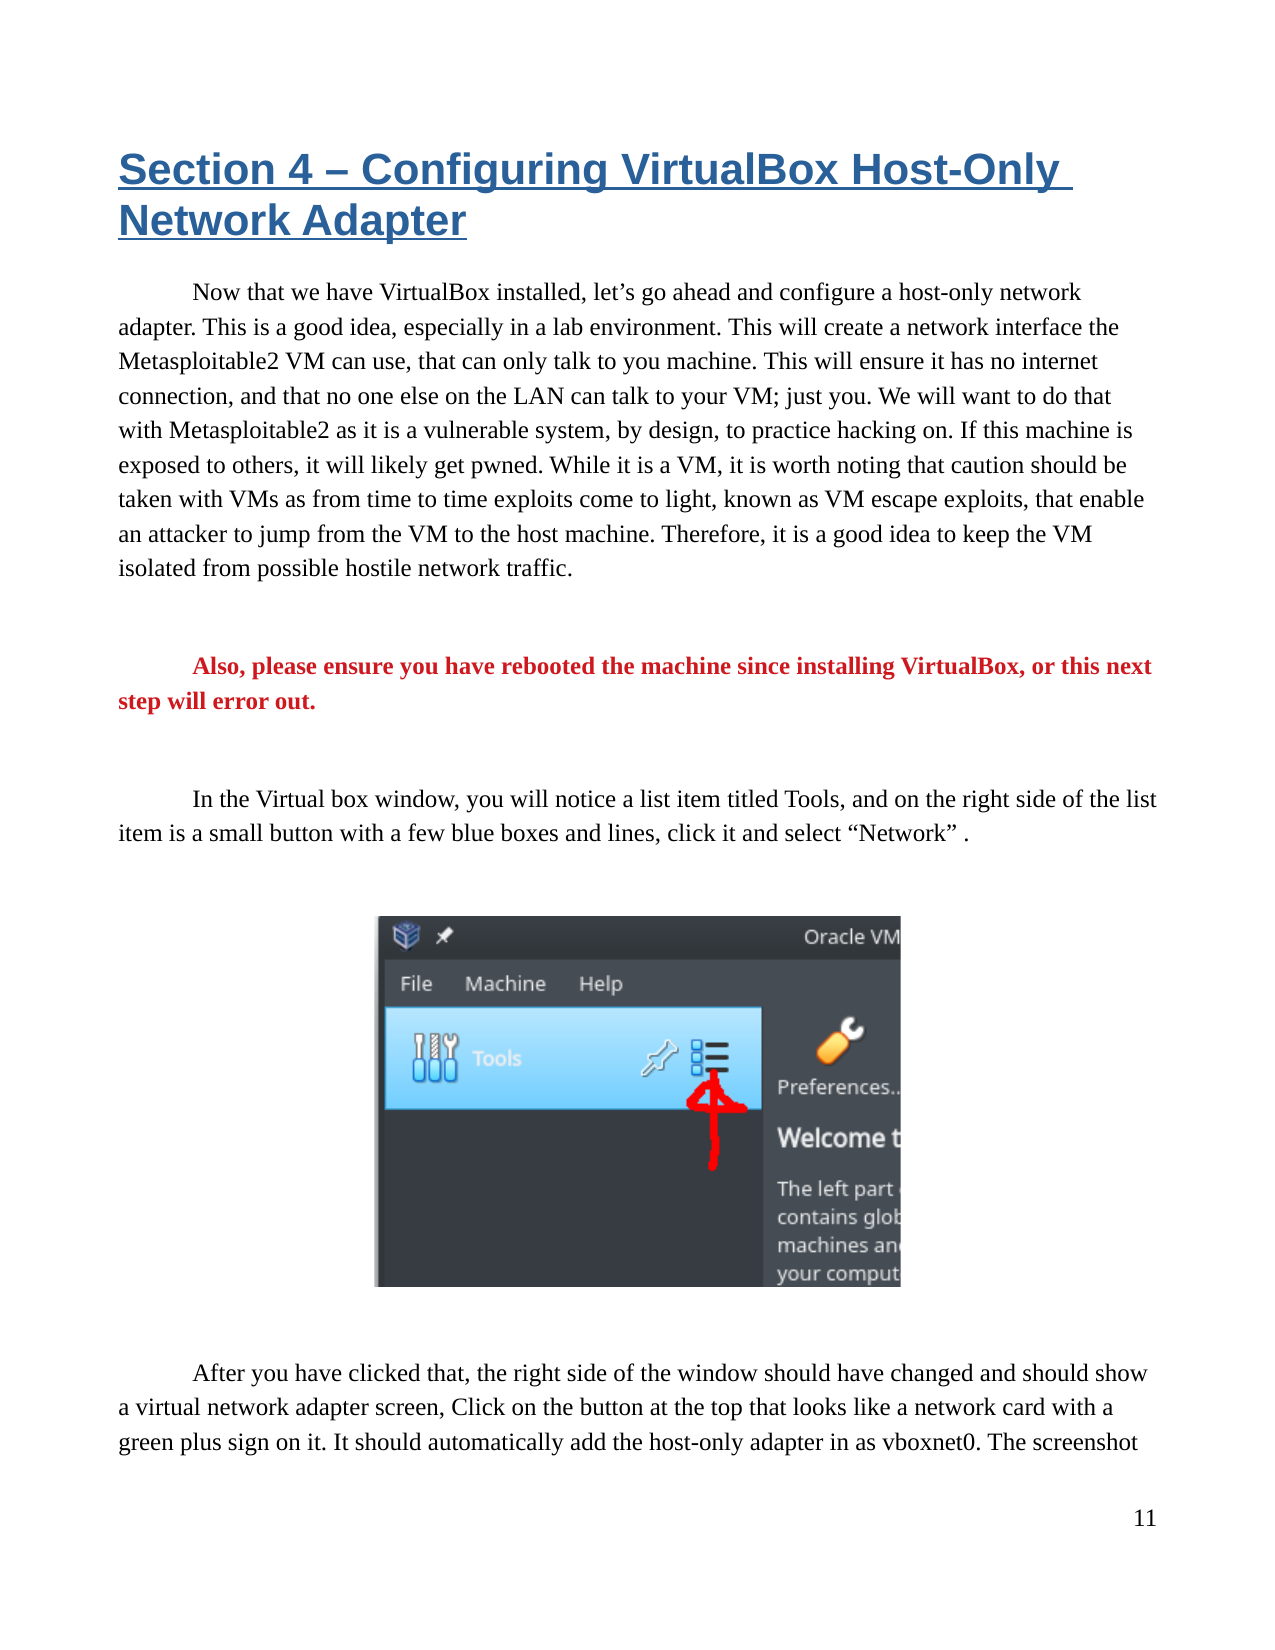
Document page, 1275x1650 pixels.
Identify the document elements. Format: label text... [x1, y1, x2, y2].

text Now that we have VirtualBox installed, let’s go ahead and configure a host-only network adapter. This is a good idea, especially in a lab environment. This will create a network interface the Metasploitable2 VM can use, that can only talk to you machine. This will ensure it has no internet connection, and that no one else on the LAN can talk to your VM; just you. We will want to do that with Metasploitable2 as it is a vulnerable system, by design, to practice hacking on. If this machine is exposed to others, it will likely get pwned. While it is a VM, it is worth noting that caution should be taken with VMs as from time to time exploits come to light, known as VM escape exploits, that enable an attacker to jump from the VM to the host machine. Therefore, it is a good idea to keep the VM isolated from possible hostile network traffic. [118, 277, 1157, 582]
text In the Virtual box window, you will notice a list item titled Tools, and on the right side of the list item is a small button with a few blue boxes and lines, click it and select “Network” . [118, 784, 1157, 847]
text Also, please ensure you have rebooted the machine since installing VirtualBox, or this next step will error out. [118, 651, 1157, 714]
text After you have clicked that, the right side of the window should have changed and should show a virtual network adapter screen, Click on the button at the top that looks like a network card with a green plus sign on it. It should automatically add the host-only adapter in as vboxnet0. The screenshot [118, 1358, 1157, 1456]
picture [374, 916, 901, 1287]
subtitle Section 4 – Configuring VirtualBox Host-Only Network Adapter [118, 144, 1157, 244]
